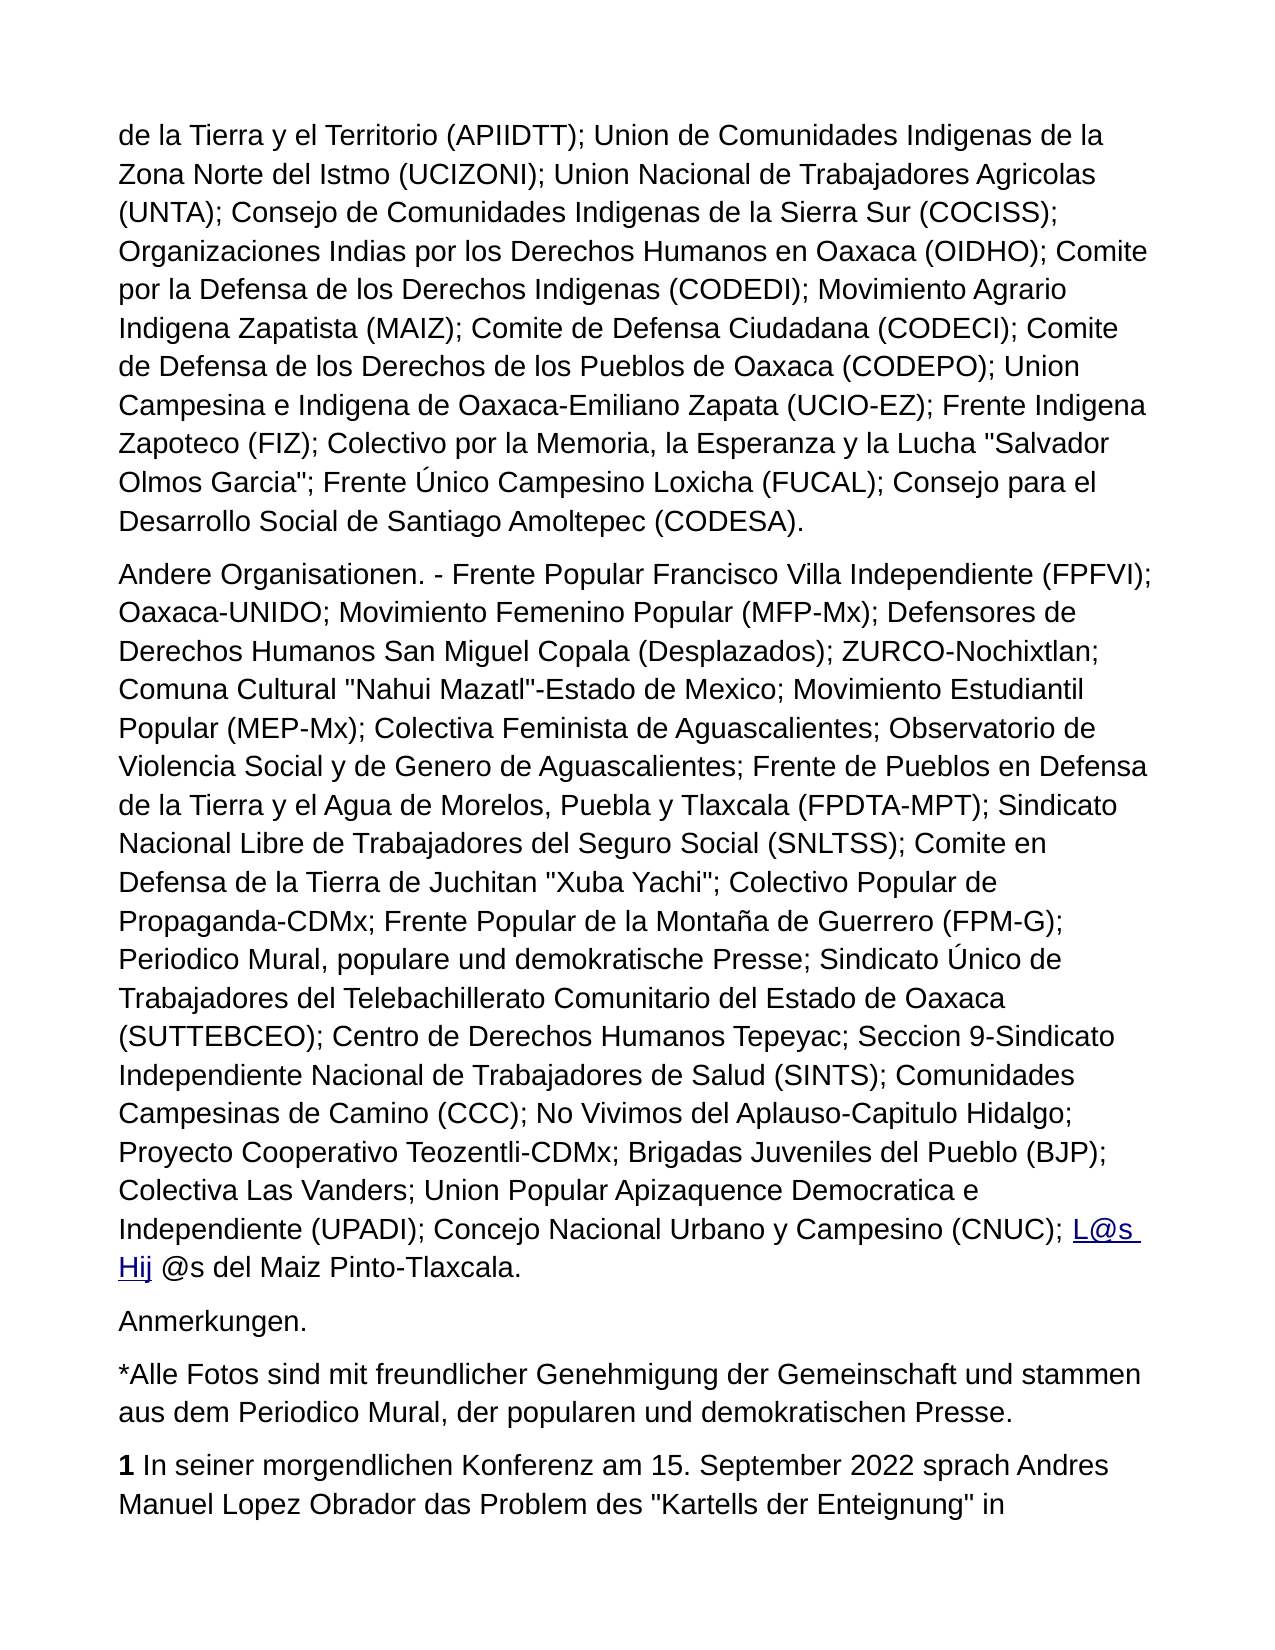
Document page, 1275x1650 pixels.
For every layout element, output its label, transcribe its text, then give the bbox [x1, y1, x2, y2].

text Anmerkungen. [118, 1303, 1157, 1337]
text 1 In seiner morgendlichen Konferenz am 15. September 2022 sprach Andres Manuel Lopez Obrador das Problem des "Kartells der Enteignung" in [118, 1448, 1157, 1520]
text *Alle Fotos sind mit freundlicher Genehmigung der Gemeinschaft und stammen aus dem Periodico Mural, der popularen und demokratischen Presse. [118, 1357, 1157, 1429]
text Andere Organisationen. - Frente Popular Francisco Villa Independiente (FPFVI); Oaxaca-UNIDO; Movimiento Femenino Popular (MFP-Mx); Defensores de Derechos Humanos San Miguel Copala (Desplazados); ZURCO-Nochixtlan; Comuna Cultural "Nahui Mazatl"-Estado de Mexico; Movimiento Estudiantil Popular (MEP-Mx); Colectiva Feminista de Aguascalientes; Observatorio de Violencia Social y de Genero de Aguascalientes; Frente de Pueblos en Defensa de la Tierra y el Agua de Morelos, Puebla y Tlaxcala (FPDTA-MPT); Sindicato Nacional Libre de Trabajadores del Seguro Social (SNLTSS); Comite en Defensa de la Tierra de Juchitan "Xuba Yachi"; Colectivo Popular de Propaganda-CDMx; Frente Popular de la Montaña de Guerrero (FPM-G); Periodico Mural, populare und demokratische Presse; Sindicato Único de Trabajadores del Telebachillerato Comunitario del Estado de Oaxaca (SUTTEBCEO); Centro de Derechos Humanos Tepeyac; Seccion 9-Sindicato Independiente Nacional de Trabajadores de Salud (SINTS); Comunidades Campesinas de Camino (CCC); No Vivimos del Aplauso-Capitulo Hidalgo; Proyecto Cooperativo Teozentli-CDMx; Brigadas Juveniles del Pueblo (BJP); Colectiva Las Vanders; Union Popular Apizaquence Democratica e Independiente (UPADI); Concejo Nacional Urbano y Campesino (CNUC); L@s Hij @s del Maiz Pinto-Tlaxcala. [118, 557, 1157, 1284]
text de la Tierra y el Territorio (APIIDTT); Union de Comunidades Indigenas de la Zona Norte del Istmo (UCIZONI); Union Nacional de Trabajadores Agricolas (UNTA); Consejo de Comunidades Indigenas de la Sierra Sur (COCISS); Organizaciones Indias por los Derechos Humanos en Oaxaca (OIDHO); Comite por la Defensa de los Derechos Indigenas (CODEDI); Movimiento Agrario Indigena Zapatista (MAIZ); Comite de Defensa Ciudadana (CODECI); Comite de Defensa de los Derechos de los Pueblos de Oaxaca (CODEPO); Union Campesina e Indigena de Oaxaca-Emiliano Zapata (UCIO-EZ); Frente Indigena Zapoteco (FIZ); Colectivo por la Memoria, la Esperanza y la Lucha "Salvador Olmos Garcia"; Frente Único Campesino Loxicha (FUCAL); Consejo para el Desarrollo Social de Santiago Amoltepec (CODESA). [118, 118, 1157, 537]
